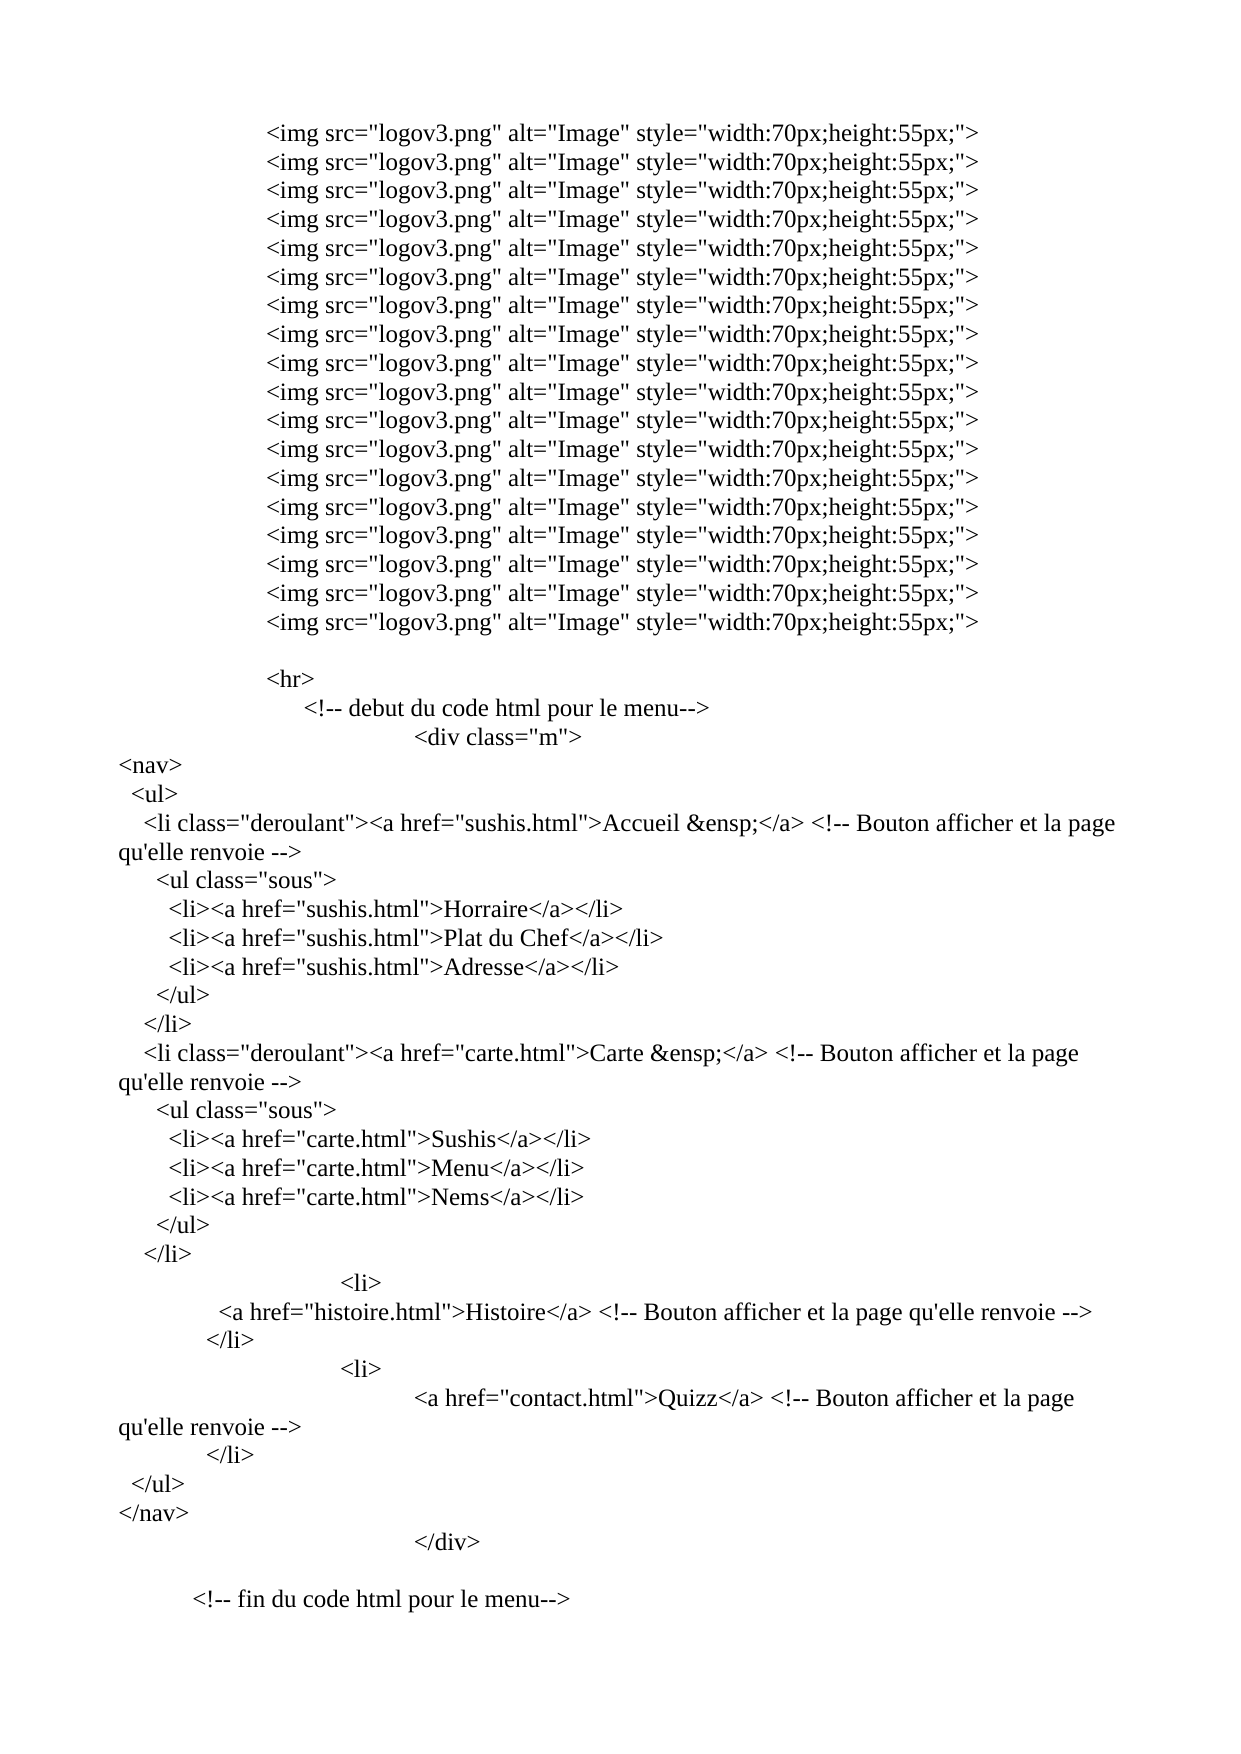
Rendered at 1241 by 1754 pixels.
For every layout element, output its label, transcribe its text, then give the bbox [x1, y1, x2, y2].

text </li> [118, 1326, 1122, 1354]
text <img src="logov3.png" alt="Image" style="width:70px;height:55px;"> [118, 434, 1122, 463]
text <img src="logov3.png" alt="Image" style="width:70px;height:55px;"> [118, 492, 1122, 521]
text <li><a href="sushis.html">Adresse</a></li> [118, 952, 1122, 981]
text <img src="logov3.png" alt="Image" style="width:70px;height:55px;"> [118, 319, 1122, 348]
text <li><a href="carte.html">Sushis</a></li> [118, 1124, 1122, 1153]
text <img src="logov3.png" alt="Image" style="width:70px;height:55px;"> [118, 262, 1122, 291]
text <img src="logov3.png" alt="Image" style="width:70px;height:55px;"> [118, 176, 1122, 204]
text <li class="deroulant"><a href="sushis.html">Accueil &ensp;</a> <!-- Bouton afficher et la page qu'elle renvoie --> [118, 808, 1122, 866]
text </ul> [118, 1469, 1122, 1498]
text <!-- fin du code html pour le menu--> [118, 1584, 1122, 1613]
text <img src="logov3.png" alt="Image" style="width:70px;height:55px;"> [118, 607, 1122, 636]
text <ul> [118, 779, 1122, 808]
text <li><a href="carte.html">Nems</a></li> [118, 1182, 1122, 1211]
text <a href="contact.html">Quizz</a> <!-- Bouton afficher et la page qu'elle renvoie --> [118, 1383, 1122, 1441]
text <nav> [118, 751, 1122, 779]
text </li> [118, 1441, 1122, 1469]
text </li> [118, 1239, 1122, 1268]
text <img src="logov3.png" alt="Image" style="width:70px;height:55px;"> [118, 291, 1122, 319]
text <li><a href="carte.html">Menu</a></li> [118, 1153, 1122, 1182]
text <ul class="sous"> [118, 1096, 1122, 1124]
text <li class="deroulant"><a href="carte.html">Carte &ensp;</a> <!-- Bouton afficher et la page qu'elle renvoie --> [118, 1038, 1122, 1096]
text <img src="logov3.png" alt="Image" style="width:70px;height:55px;"> [118, 233, 1122, 262]
text <hr> [118, 664, 1122, 693]
text <img src="logov3.png" alt="Image" style="width:70px;height:55px;"> [118, 348, 1122, 377]
text <div class="m"> [118, 722, 1122, 751]
text <img src="logov3.png" alt="Image" style="width:70px;height:55px;"> [118, 578, 1122, 607]
text </nav> [118, 1498, 1122, 1527]
text <ul class="sous"> [118, 866, 1122, 894]
text </ul> [118, 981, 1122, 1009]
text <li><a href="sushis.html">Plat du Chef</a></li> [118, 923, 1122, 952]
text <img src="logov3.png" alt="Image" style="width:70px;height:55px;"> [118, 549, 1122, 578]
text </div> [118, 1527, 1122, 1556]
text <li><a href="sushis.html">Horraire</a></li> [118, 894, 1122, 923]
text <img src="logov3.png" alt="Image" style="width:70px;height:55px;"> [118, 406, 1122, 434]
text </ul> [118, 1211, 1122, 1239]
text </li> [118, 1009, 1122, 1038]
text <!-- debut du code html pour le menu--> [118, 693, 1122, 722]
text <a href="histoire.html">Histoire</a> <!-- Bouton afficher et la page qu'elle renvoie --> [118, 1297, 1122, 1326]
text <img src="logov3.png" alt="Image" style="width:70px;height:55px;"> [118, 118, 1122, 147]
text <img src="logov3.png" alt="Image" style="width:70px;height:55px;"> [118, 147, 1122, 176]
text <li> [118, 1354, 1122, 1383]
text <img src="logov3.png" alt="Image" style="width:70px;height:55px;"> [118, 463, 1122, 492]
text <li> [118, 1268, 1122, 1297]
text <img src="logov3.png" alt="Image" style="width:70px;height:55px;"> [118, 204, 1122, 233]
text <img src="logov3.png" alt="Image" style="width:70px;height:55px;"> [118, 377, 1122, 406]
text <img src="logov3.png" alt="Image" style="width:70px;height:55px;"> [118, 521, 1122, 549]
